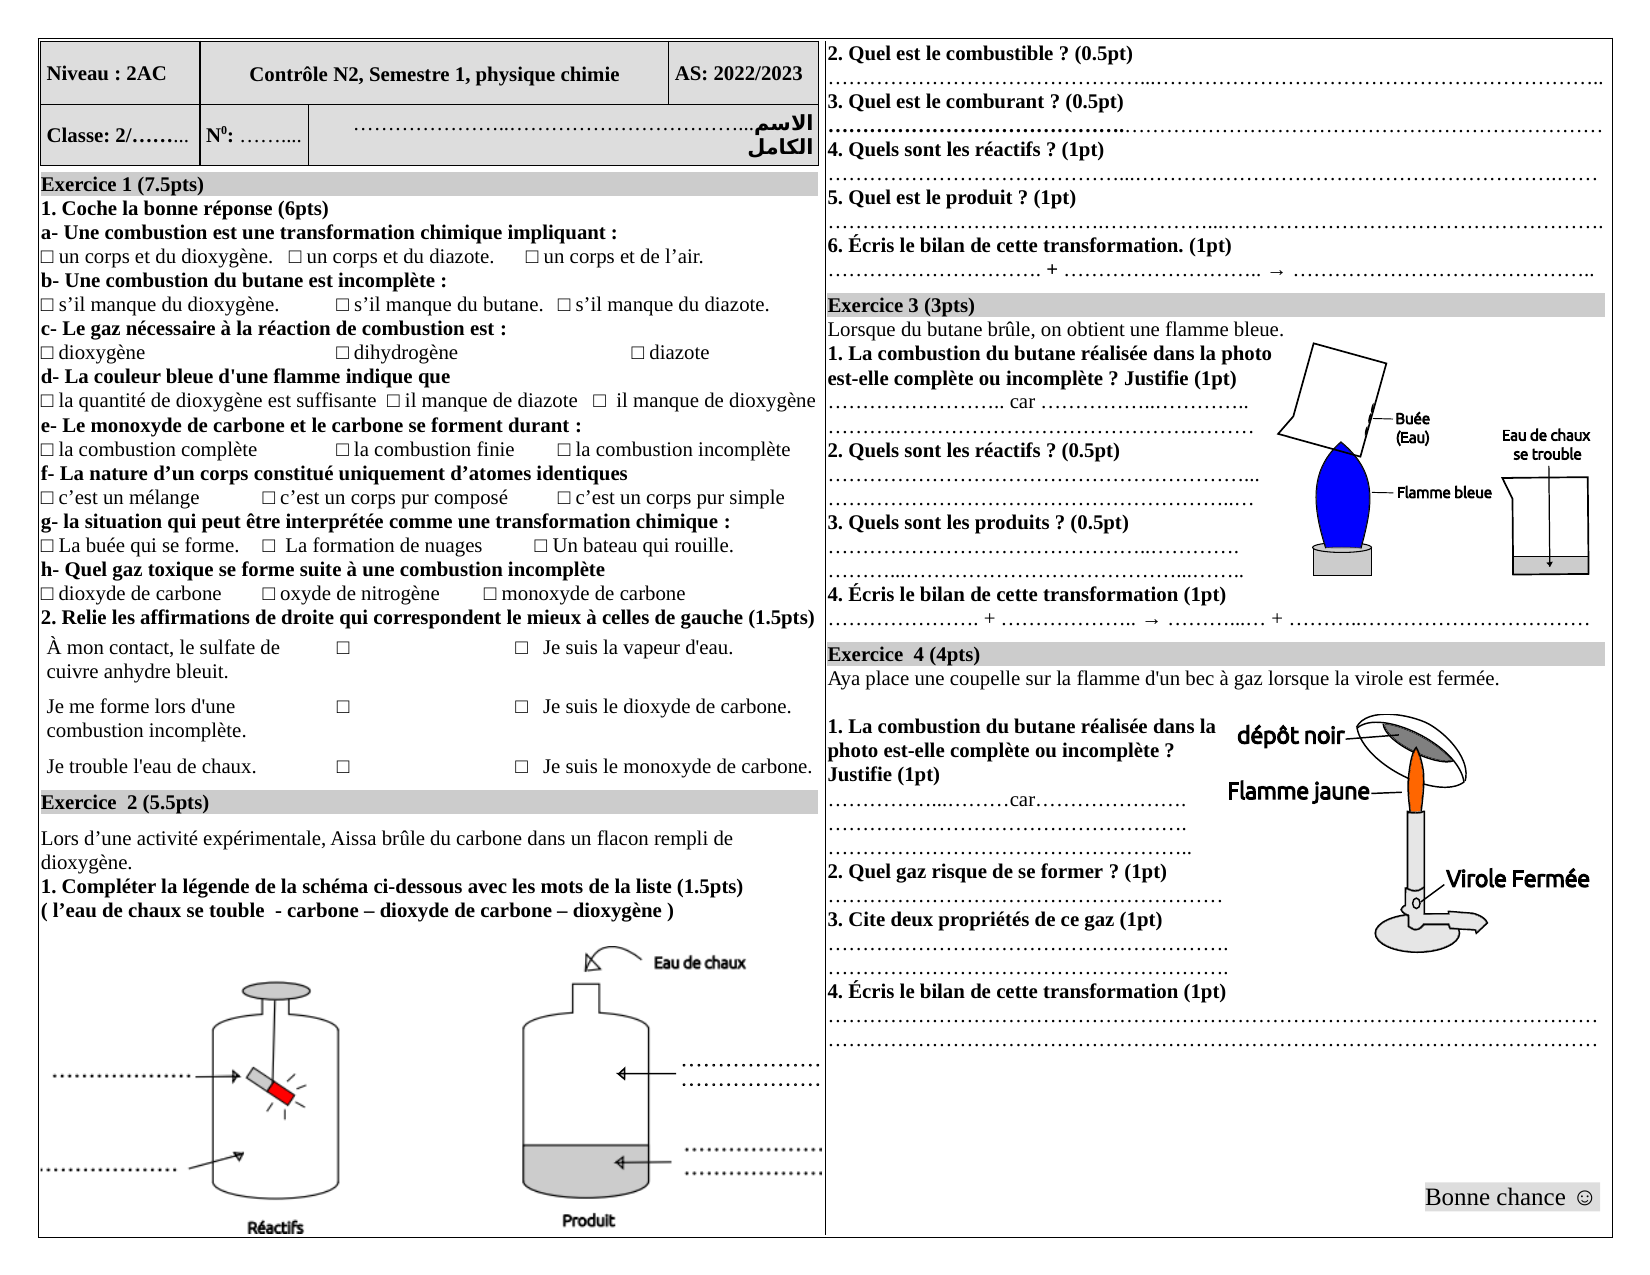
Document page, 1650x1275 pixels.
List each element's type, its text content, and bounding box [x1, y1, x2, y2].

table_cell □ [510, 689, 537, 748]
table_header AS: 2022/2023 [669, 42, 818, 104]
table_cell Je me forme lors d'une combustion incomplète. [41, 689, 331, 748]
text 4. Quels sont les réactifs ? (1pt) [827, 137, 1609, 161]
text 3. Cite deux propriétés de ce gaz (1pt) [827, 907, 1229, 931]
text □ la quantité de dioxygène est suffisante □ il manque de diazote □ il manque de dioxygène [41, 388, 823, 412]
text 2. Quel gaz risque de se former ? (1pt) [827, 859, 1229, 883]
table_cell Je suis le monoxyde de carbone. [537, 748, 823, 784]
table_cell □ [331, 689, 350, 748]
table_header Contrôle N2, Semestre 1, physique chimie [201, 42, 668, 104]
text ……………...………car…………………. [827, 786, 1229, 811]
text Exercice 2 (5.5pts) [41, 790, 823, 814]
table_cell [350, 689, 509, 748]
text 1. La combustion du butane réalisée dans la photo est-elle complète ou incomplète ? Justifie (1pt) [827, 714, 1229, 786]
text ( l’eau de chaux se touble - carbone – dioxyde de carbone – dioxygène ) [41, 898, 823, 922]
text ………………………………………………… [827, 883, 1229, 907]
text 2. Quels sont les réactifs ? (0.5pt) ……………………………………………………...…………………………………………………..… [827, 438, 1277, 510]
text 5. Quel est le produit ? (1pt) [827, 185, 1609, 209]
text 4. Écris le bilan de cette transformation (1pt) [827, 582, 1609, 606]
text Exercice 4 (4pts) [827, 642, 1609, 666]
table_header Niveau : 2AC [41, 42, 199, 104]
table_cell Classe: 2/……... [41, 105, 199, 165]
text 4. Écris le bilan de cette transformation (1pt) [827, 979, 1609, 1003]
table_header Je suis la vapeur d'eau. [537, 629, 823, 689]
text ……………………………………………. [827, 811, 1229, 834]
text ……………………………………...…………………………………………………….…… [827, 161, 1609, 185]
text b- Une combustion du butane est incomplète : [41, 268, 823, 292]
text …………………………………………….. [827, 834, 1229, 859]
text 3. Quels sont les produits ? (0.5pt) [827, 510, 1277, 534]
text a- Une combustion est une transformation chimique impliquant : [41, 220, 823, 244]
table_cell N0: …….... [201, 105, 308, 165]
text ………………………………………..………….………...…………………………………...…….. [827, 534, 1609, 582]
text Lors d’une activité expérimentale, Aissa brûle du carbone dans un flacon rempli de dioxygène. [41, 826, 823, 874]
text …………………………. + ……………………….. → …………………………………….. [827, 257, 1609, 281]
text 2. Relie les affirmations de droite qui correspondent le mieux à celles de gauche (1.5pts) [41, 605, 823, 629]
table_header □ [331, 629, 350, 689]
table_cell □ [331, 748, 350, 784]
text 2. Quel est le combustible ? (0.5pt) [827, 41, 1609, 65]
text [1591, 883, 1609, 907]
table_cell Je suis le dioxyde de carbone. [537, 689, 823, 748]
text Aya place une coupelle sur la flamme d'un bec à gaz lorsque la virole est fermée. [827, 666, 1609, 690]
text □ un corps et du dioxygène. □ un corps et du diazote. □ un corps et de l’air. [41, 244, 823, 268]
text □ La buée qui se forme. □ La formation de nuages □ Un bateau qui rouille. [41, 533, 823, 557]
text [1591, 834, 1609, 859]
text 1. Coche la bonne réponse (6pts) [41, 196, 823, 220]
text ………………………………….……………...………………………………………………. [827, 209, 1609, 233]
table_cell …………………..……………………………...الاسم الكامل [309, 105, 818, 165]
text c- Le gaz nécessaire à la réaction de combustion est : [41, 316, 823, 340]
text [1591, 811, 1609, 834]
text 1. La combustion du butane réalisée dans la photo est-elle complète ou incomplète ? Justifie (1pt) [827, 341, 1277, 389]
table_cell □ [510, 748, 537, 784]
text □ la combustion complète □ la combustion finie □ la combustion incomplète [41, 437, 823, 461]
table_header □ [510, 629, 537, 689]
text h- Quel gaz toxique se forme suite à une combustion incomplète [41, 557, 823, 581]
text …………………………………………………. [827, 955, 1609, 979]
text …………………….. car ……………..…………..……….…………………………………….……… [827, 389, 1277, 438]
table_cell Je trouble l'eau de chaux. [41, 748, 331, 784]
text □ dioxyde de carbone □ oxyde de nitrogène □ monoxyde de carbone [41, 581, 823, 605]
table_cell [350, 748, 509, 784]
text …………………………………….…………………………………………………………… [827, 113, 1609, 137]
table_header [350, 629, 509, 689]
text ………………………………………………………………………………………………… [827, 1027, 1609, 1051]
text Lorsque du butane brûle, on obtient une flamme bleue. [827, 317, 1609, 341]
text □ s’il manque du dioxygène. □ s’il manque du butane. □ s’il manque du diazote. [41, 292, 823, 316]
text …………………………………………………. [827, 931, 1609, 955]
table_header À mon contact, le sulfate de cuivre anhydre bleuit. [41, 629, 331, 689]
text [1591, 786, 1609, 811]
text 6. Écris le bilan de cette transformation. (1pt) [827, 233, 1609, 257]
text □ dioxygène □ dihydrogène □ diazote [41, 340, 823, 364]
text e- Le monoxyde de carbone et le carbone se forment durant : [41, 412, 823, 437]
text d- La couleur bleue d'une flamme indique que [41, 364, 823, 388]
text g- la situation qui peut être interprétée comme une transformation chimique : [41, 509, 823, 533]
text □ c’est un mélange □ c’est un corps pur composé □ c’est un corps pur simple [41, 485, 823, 509]
text f- La nature d’un corps constitué uniquement d’atomes identiques [41, 461, 823, 485]
text Exercice 3 (3pts) [827, 293, 1609, 317]
text 3. Quel est le comburant ? (0.5pt) [827, 89, 1609, 113]
text ………………………………………...……………………………………………………….. [827, 65, 1609, 89]
text 1. Compléter la légende de la schéma ci-dessous avec les mots de la liste (1.5pts) [41, 874, 823, 898]
text ………………………………………………………………………………………………… [827, 1003, 1609, 1027]
text Exercice 1 (7.5pts) [41, 172, 823, 196]
text …………………. + ……………….. → ………...… + ………..…………………………… [827, 606, 1609, 630]
